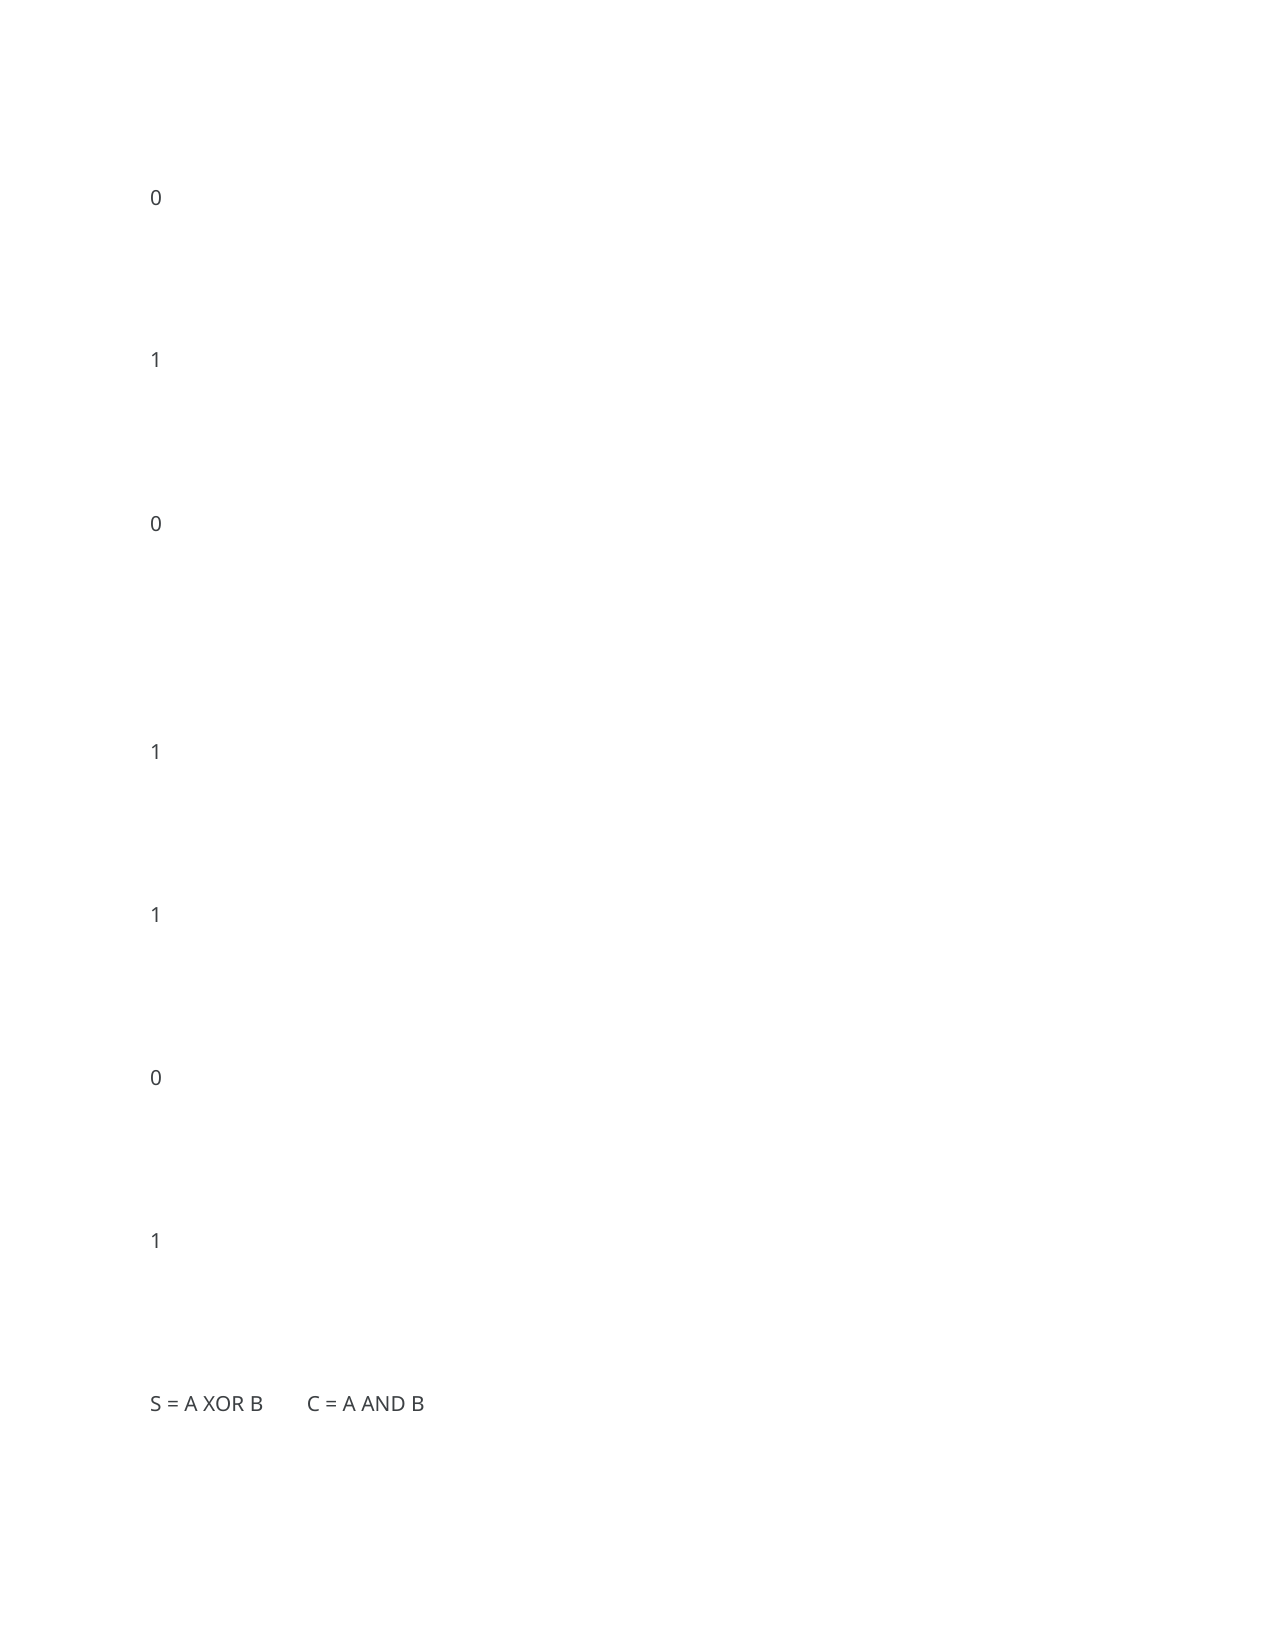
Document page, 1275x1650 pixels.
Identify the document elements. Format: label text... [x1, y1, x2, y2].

text 1 [150, 737, 1125, 765]
text 0 [150, 1063, 1125, 1091]
text 0 [150, 183, 1125, 211]
text 1 [150, 346, 1125, 374]
text 1 [150, 1226, 1125, 1254]
text 1 [150, 900, 1125, 928]
text S = A XOR B C = A AND B [150, 1389, 1125, 1417]
text 0 [150, 509, 1125, 537]
